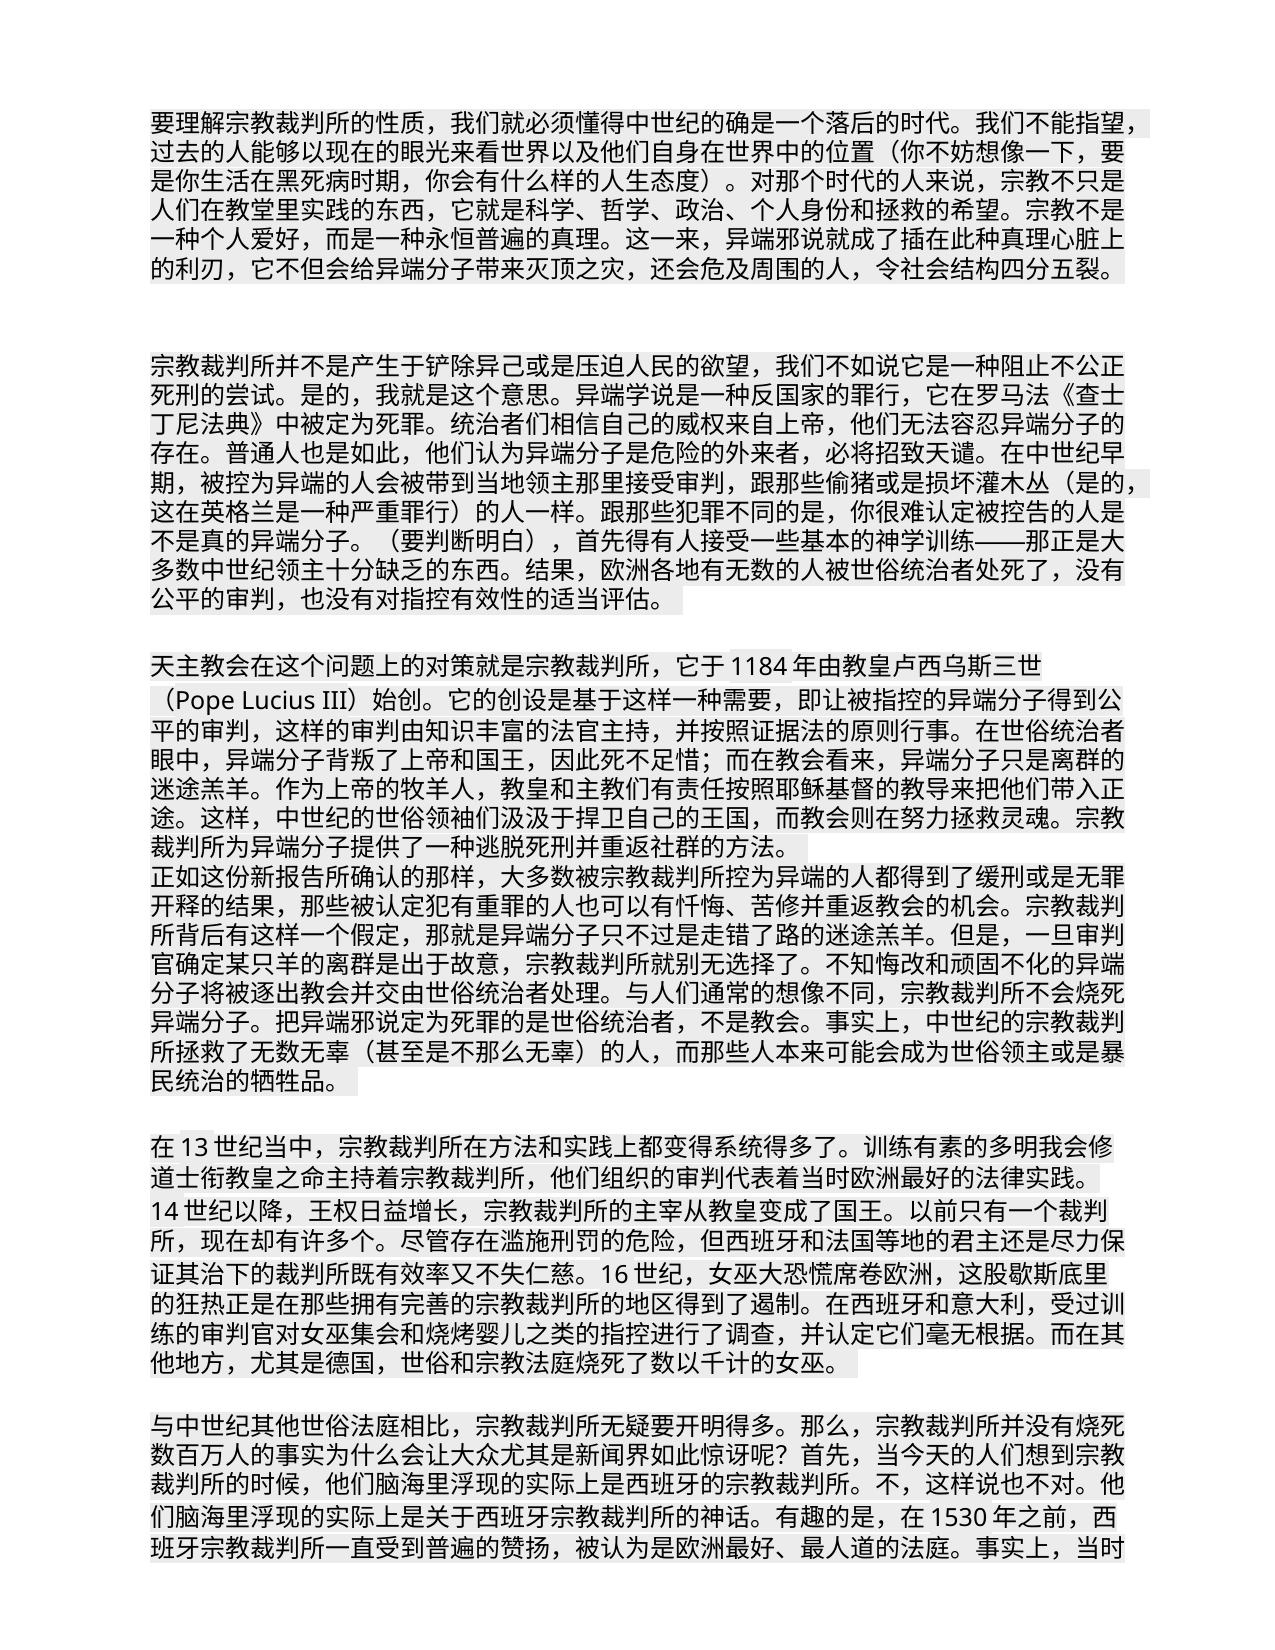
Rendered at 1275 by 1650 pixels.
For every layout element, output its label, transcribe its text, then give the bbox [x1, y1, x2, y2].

text 身為一位教徒 我替我的教會講幾句話: http://www.sohu.com/a/201759886_644361 宗教裁判所真相：最仁慈的法庭 原题《宗教裁判所的真面目》，作者是美国密苏里州圣路易斯大学历史系主任托马斯・F・梅登教授（Thomas F.Madden），译者成蹊。 在指斥天主教会的罪恶时（人们经常这么做），人们总是把宗教裁判所作为一个突出的例子。那些对欧洲历史没什么兴趣的人们清楚地知道，宗教裁判所是一个由狂热而残忍的教士主导的机构，这些教士拷打、残害并杀死敢于挑战教会权威的人。在现代，“宗教裁判所”这个词既代表一个机构，也代表一个历史时期。如果自己主持的听证会被称为“宗教裁判所”，这对大多数议员来说绝不是一种恭维。 不过，近年来人们对宗教裁判所进行了更多的研究。在准备千禧年庆典的过程中，教皇约翰・保罗二世要求学者们探明宗教裁判所时期所发生的一切。1998年，梵蒂冈向来自世界各地的30位学者开放了宗教法庭（Holy Office，宗教裁判所的现代继任者）的档案。现在，学者们最终写出了长达800页的报告，并在罗马召开新闻发布会将之公诸于众。其中最令人震惊的结论是，宗教裁判所并不像人们想的那么恶劣。拷掠并不多见，那些被送到西班牙宗教裁判所的人中也只有大约1%被执行了死刑。正如当时的一条新闻标题所示，“梵蒂冈缩小了宗教裁判所。” 许多人用惊讶的喘息和嘲讽的冷笑来对待这份报告，这进一步证明了历史学家和普通大众之间的确存在着一条可悲的鸿沟。真实的情况是：尽管报告中运用了许多此前无法获得的材料，它反映的却只不过是无数学者早已从其他欧洲史料中了解到的事实。关于这个问题有不少精彩的新著，包括爱德华・彼得斯的《宗教裁判所》（Inquisition，1988）以及亨利・凯门的《西班牙宗教裁判所》（The Spanish Inquisition，1997）。简言之，历史学家早就已经知道，大众关于宗教裁判所的看法是虚妄的。但真相又是如何呢？ 要理解宗教裁判所的性质，我们就必须懂得中世纪的确是一个落后的时代。我们不能指望，过去的人能够以现在的眼光来看世界以及他们自身在世界中的位置（你不妨想像一下，要是你生活在黑死病时期，你会有什么样的人生态度）。对那个时代的人来说，宗教不只是人们在教堂里实践的东西，它就是科学、哲学、政治、个人身份和拯救的希望。宗教不是一种个人爱好，而是一种永恒普遍的真理。这一来，异端邪说就成了插在此种真理心脏上的利刃，它不但会给异端分子带来灭顶之灾，还会危及周围的人，令社会结构四分五裂。 宗教裁判所并不是产生于铲除异己或是压迫人民的欲望，我们不如说它是一种阻止不公正死刑的尝试。是的，我就是这个意思。异端学说是一种反国家的罪行，它在罗马法《查士丁尼法典》中被定为死罪。统治者们相信自己的威权来自上帝，他们无法容忍异端分子的存在。普通人也是如此，他们认为异端分子是危险的外来者，必将招致天谴。在中世纪早期，被控为异端的人会被带到当地领主那里接受审判，跟那些偷猪或是损坏灌木丛（是的，这在英格兰是一种严重罪行）的人一样。跟那些犯罪不同的是，你很难认定被控告的人是不是真的异端分子。（要判断明白），首先得有人接受一些基本的神学训练――那正是大多数中世纪领主十分缺乏的东西。结果，欧洲各地有无数的人被世俗统治者处死了，没有公平的审判，也没有对指控有效性的适当评估。 天主教会在这个问题上的对策就是宗教裁判所，它于1184年由教皇卢西乌斯三世（Pope Lucius III）始创。它的创设是基于这样一种需要，即让被指控的异端分子得到公平的审判，这样的审判由知识丰富的法官主持，并按照证据法的原则行事。在世俗统治者眼中，异端分子背叛了上帝和国王，因此死不足惜；而在教会看来，异端分子只是离群的迷途羔羊。作为上帝的牧羊人，教皇和主教们有责任按照耶稣基督的教导来把他们带入正途。这样，中世纪的世俗领袖们汲汲于捍卫自己的王国，而教会则在努力拯救灵魂。宗教裁判所为异端分子提供了一种逃脱死刑并重返社群的方法。 正如这份新报告所确认的那样，大多数被宗教裁判所控为异端的人都得到了缓刑或是无罪开释的结果，那些被认定犯有重罪的人也可以有忏悔、苦修并重返教会的机会。宗教裁判所背后有这样一个假定，那就是异端分子只不过是走错了路的迷途羔羊。但是，一旦审判官确定某只羊的离群是出于故意，宗教裁判所就别无选择了。不知悔改和顽固不化的异端分子将被逐出教会并交由世俗统治者处理。与人们通常的想像不同，宗教裁判所不会烧死异端分子。把异端邪说定为死罪的是世俗统治者，不是教会。事实上，中世纪的宗教裁判所拯救了无数无辜（甚至是不那么无辜）的人，而那些人本来可能会成为世俗领主或是暴民统治的牺牲品。 在13世纪当中，宗教裁判所在方法和实践上都变得系统得多了。训练有素的多明我会修道士衔教皇之命主持着宗教裁判所，他们组织的审判代表着当时欧洲最好的法律实践。14世纪以降，王权日益增长，宗教裁判所的主宰从教皇变成了国王。以前只有一个裁判所，现在却有许多个。尽管存在滥施刑罚的危险，但西班牙和法国等地的君主还是尽力保证其治下的裁判所既有效率又不失仁慈。16世纪，女巫大恐慌席卷欧洲，这股歇斯底里的狂热正是在那些拥有完善的宗教裁判所的地区得到了遏制。在西班牙和意大利，受过训练的审判官对女巫集会和烧烤婴儿之类的指控进行了调查，并认定它们毫无根据。而在其他地方，尤其是德国，世俗和宗教法庭烧死了数以千计的女巫。 与中世纪其他世俗法庭相比，宗教裁判所无疑要开明得多。那么，宗教裁判所并没有烧死数百万人的事实为什么会让大众尤其是新闻界如此惊讶呢？首先，当今天的人们想到宗教裁判所的时候，他们脑海里浮现的实际上是西班牙的宗教裁判所。不，这样说也不对。他们脑海里浮现的实际上是关于西班牙宗教裁判所的神话。有趣的是，在1530年之前，西班牙宗教裁判所一直受到普遍的赞扬，被认为是欧洲最好、最人道的法庭。事实上，当时还有这样的记录：西班牙的罪犯故意做出亵渎的行为，以便被移入西班牙宗教裁判所的监狱。不过，在1530年之后，西班牙宗教裁判所开始把注意力转向新起的异端路德教，关于它的错误认识可能正是来自于新教革命以及由此而来的（新教和天主教之间的）敌对状态。 到16世纪中叶，西班牙成了欧洲最富有也最强大的国家。包括荷兰、德国北部和英格兰在内的欧洲新教区域也许无法在军事上与之匹敌，但他们却拥有一件威力巨大的新武器：印刷机。西班牙人在战场上击败了新教徒，但却输掉了宣传战。正是在这段时间里，人们制造出了关于西班牙的著名的“黑色传奇”（Black Legend，从16世纪开始，反对西班牙和天主教会的一些作家和历史学家写了大量著作来反映西班牙的残忍和不宽容，由此制造出了一个邪恶的西班牙形象，是为“黑色传奇”――译者注）。数不清的书籍和小册子从北方的印刷机里涌出来，控诉着西班牙帝国在新世界的人性沦丧和可怕暴行。富饶的西班牙被描绘成了一个黑暗愚昧的邪恶之地。 新教针对西班牙宗教裁判所的宣传从“黑色传奇”中所获甚丰，但它也有其他的来源。从宗教改革开始的时候起，新教徒就遇到了一个很大的困难：他们难以解释为何新教创立的时间会和基督创教的时间差了15个世纪。天主教徒自然会在这一点上做文章，他们指责新教徒是在基督的教会之外别立旁门。新教徒则辩称他们的教会才是基督的教会，只不过是被天主教压制在了地下，而罗马天主教会就是罗马帝国的继承人，它像当年的罗马帝国一样在整个中世纪期间迫害基督教徒。不巧的是，中世纪还没有新教徒，但新教作家们仍然从中世纪异端分子的各种表象下认出了他们。这一来，中世纪的宗教裁判所就完全成了一个试图摧毁隐藏的真正教会的凶手。而西班牙宗教裁判所仍然十分活跃，正在以极高的效率把新教徒驱逐出西班牙，它对新教作家来说不过是这一场大迫害的最新版本。有了这一素材，再随便加点“黑色传奇”的作料，你就可以一本接一本地炮制关于残忍邪恶的西班牙宗教裁判所的小册子了――那些新教作家就是这么干的。 西班牙帝国及时地退出了历史舞台，财富和权力转移到了北方，尤其是法国和英格兰。到17世纪晚期，欧洲各地的咖啡馆和沙龙里已经溢满了宗教宽容的气氛。天主教和新教的宗教裁判所都萎缩了，只有西班牙人还抱着自己的宗教裁判所不放，并因此受到人们的奚落。伏尔泰之类的法国思想家把西班牙看作是中世纪的样板：虚弱、野蛮、迷信。西班牙宗教裁判所本来就已经戴上了宗教迫害的嗜血工具的帽子，现在又被启蒙思想家们嘲笑为愚昧和不宽容的野蛮武器。一个新的、虚构的西班牙宗教裁判所就这样建立起来了，它是由西班牙和天主教会的敌人设计出来的。 现在，关于宗教裁判所的一点点真实写照已经回到了人们的视线当中。问题是：有人会注意这些吗？ [150, 75, 1125, 1563]
